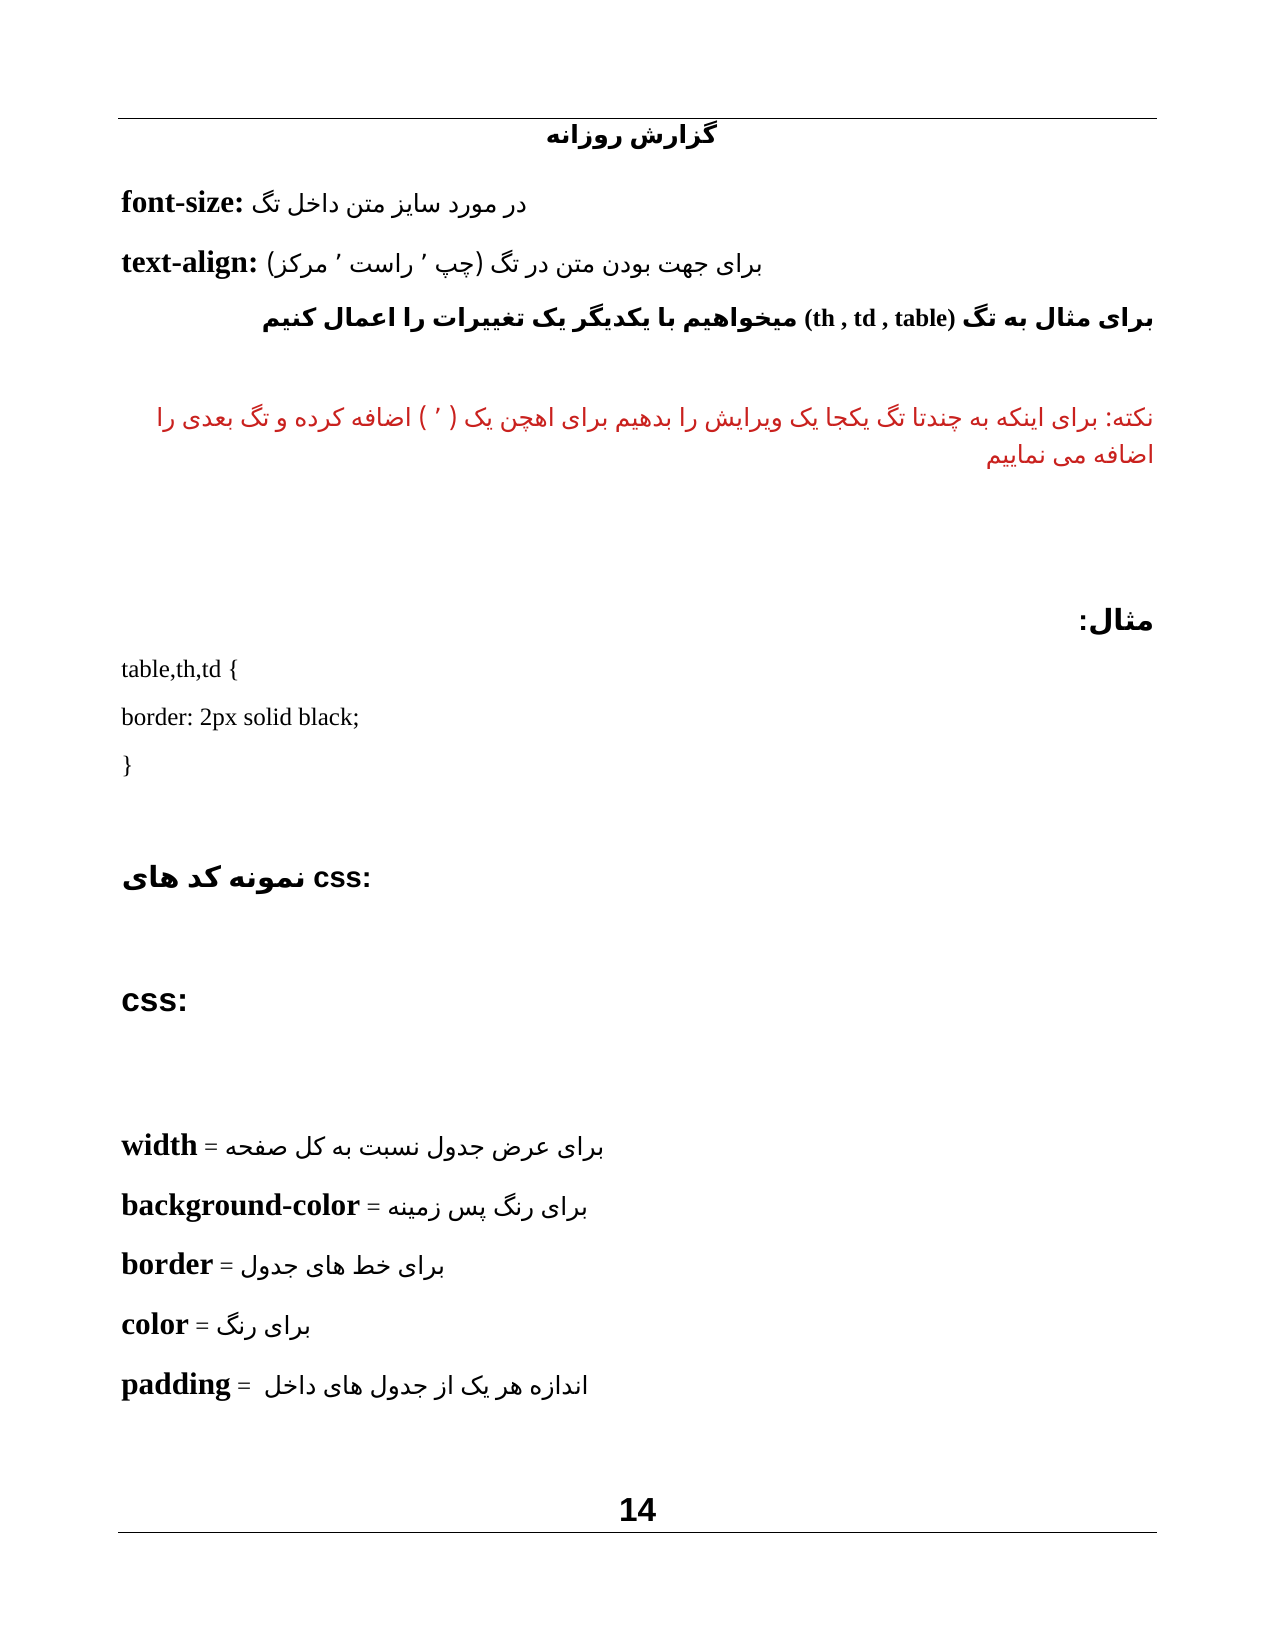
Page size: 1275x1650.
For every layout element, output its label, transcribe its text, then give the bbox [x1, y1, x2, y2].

text width = برای عرض جدول نسبت به کل صفحه [121, 1126, 1154, 1165]
text میخواهیم با یکدیگر یک تغییرات را اعمال کنیم (th , td , table) برای مثال به تگ [121, 303, 1154, 336]
text border = برای خط های جدول [121, 1246, 1154, 1285]
text color = برای رنگ [121, 1305, 1154, 1345]
subtitle css: [121, 980, 1154, 1018]
text نکته: برای اینکه به چندتا تگ یکجا یک ویرایش را بدهیم برای اهچن یک ( ٬ ) اضافه کرده و تگ بعدی را اضافه می نماییم [121, 404, 1154, 474]
text } [121, 750, 1154, 778]
text border: 2px solid black; [121, 702, 1154, 731]
subtitle :مثال [121, 603, 1154, 642]
text table,th,td { [121, 654, 1154, 683]
text text-align: برای جهت بودن متن در تگ (چپ ٬ راست ٬ مرکز) [121, 243, 1154, 282]
text font-size: در مورد سایز متن داخل تگ [121, 183, 1154, 223]
subtitle نمونه کد های css: [121, 859, 1154, 899]
text background-color = برای رنگ پس زمینه [121, 1186, 1154, 1225]
text padding = اندازه هر یک از جدول های داخل [121, 1365, 1154, 1404]
